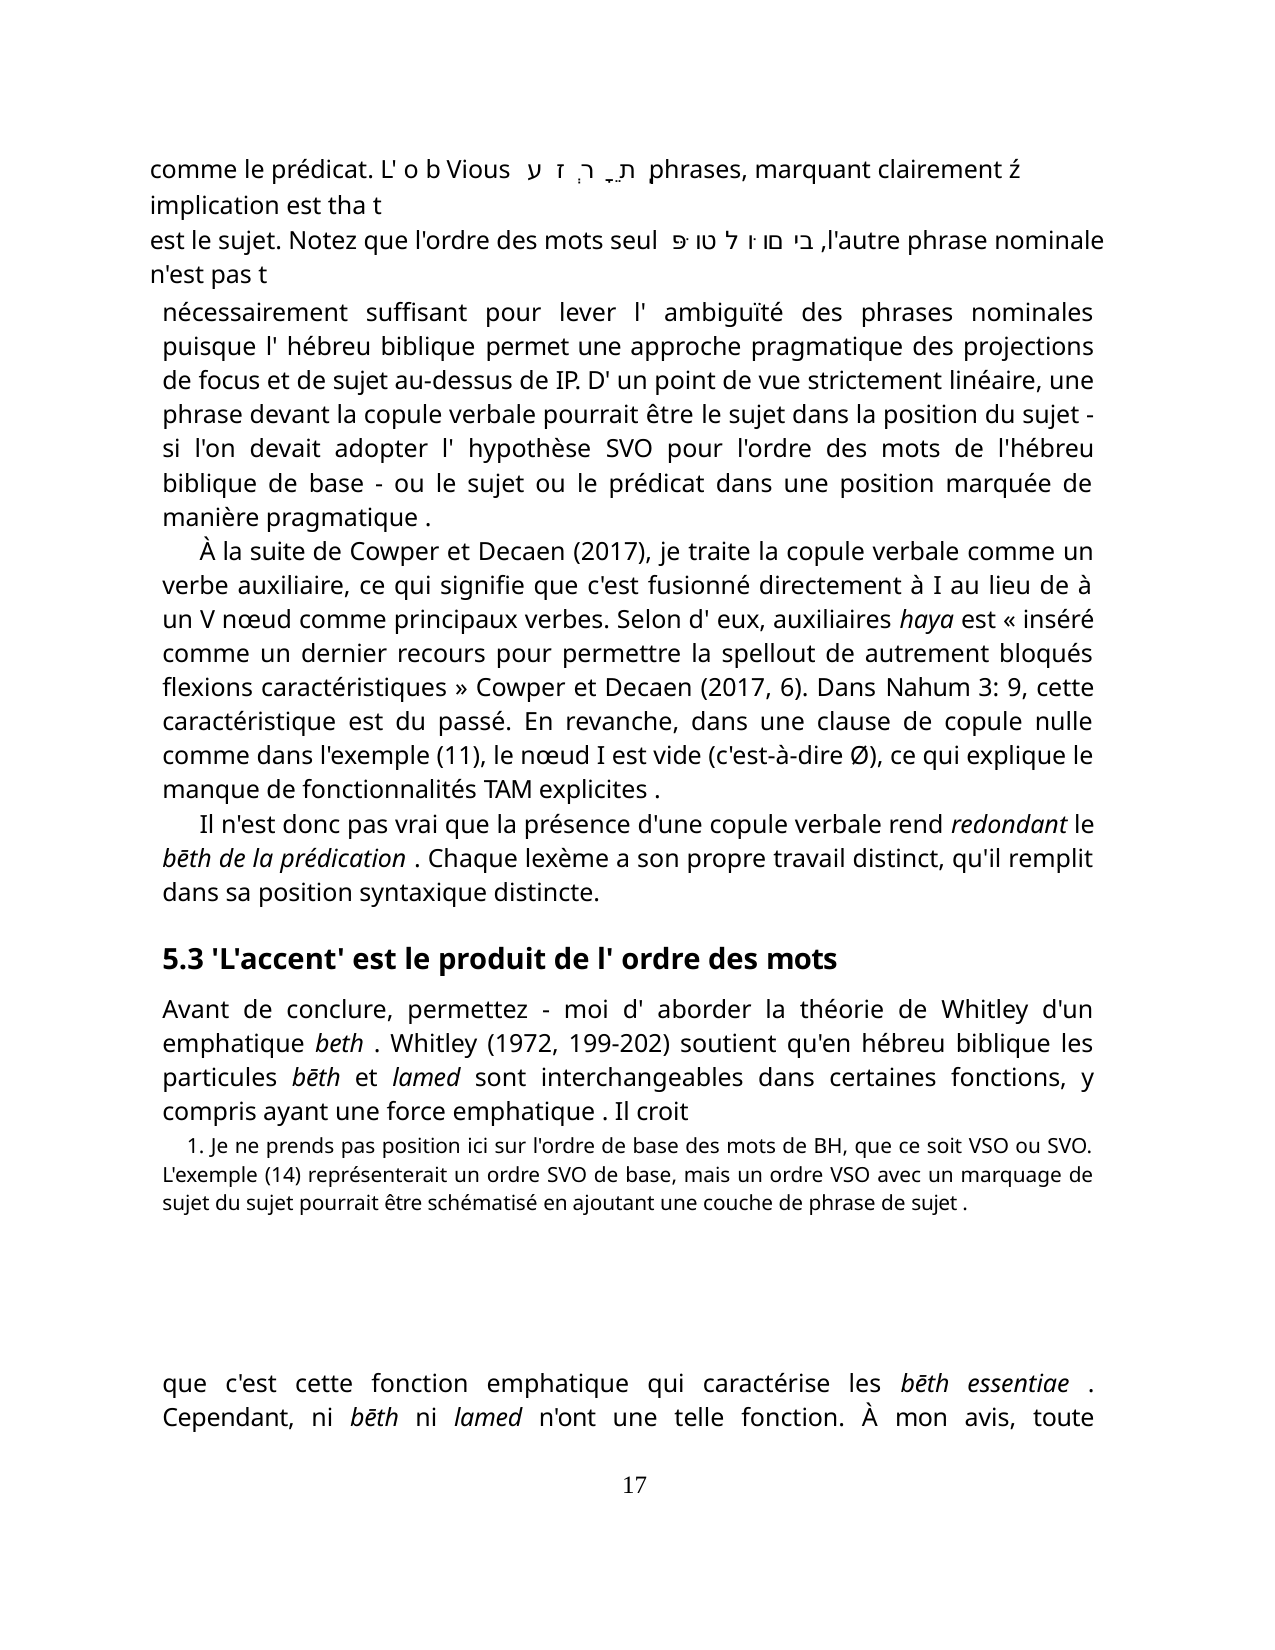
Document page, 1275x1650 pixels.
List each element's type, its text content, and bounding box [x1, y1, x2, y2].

text phrases, marquant clairement ź ֽ ת ֵ ָ ר ְ ז ע comme le prédicat. L' o b Vious implication est tha t [150, 150, 1113, 222]
text 1. Je ne prends pas position ici sur l'ordre de base des mots de BH, que ce soit VSO ou SVO. L'exemple (14) représenterait un ordre SVO de base, mais un ordre VSO avec un marquage de sujet du sujet pourrait être schématisé en ajoutant une couche de phrase de sujet . [162, 1131, 1094, 1217]
text Il n'est donc pas vrai que la présence d'une copule verbale rend redondant le bēth de la prédication . Chaque lexème a son propre travail distinct, qu'il remplit dans sa position syntaxique distincte. [162, 806, 1094, 908]
text À la suite de Cowper et Decaen (2017), je traite la copule verbale comme un verbe auxiliaire, ce qui signifie que c'est fusionné directement à I au lieu de à un V nœud comme principaux verbes. Selon d' eux, auxiliaires haya est « inséré comme un dernier recours pour permettre la spellout de autrement bloqués flexions caractéristiques » Cowper et Decaen (2017, 6). Dans Nahum 3: 9, cette caractéristique est du passé. En revanche, dans une clause de copule nulle comme dans l'exemple (11), le nœud I est vide (c'est-à-dire Ø), ce qui explique le manque de fonctionnalités TAM explicites . [162, 533, 1094, 806]
text Avant de conclure, permettez - moi d' aborder la théorie de Whitley d'un emphatique beth . Whitley (1972, 199-202) soutient qu'en hébreu biblique les particules bēth et lamed sont interchangeables dans certaines fonctions, y compris ayant une force emphatique . Il croit [162, 992, 1094, 1128]
text l'autre phrase nominale, ביםוּול טוּפּ est le sujet. Notez que l'ordre des mots seul n'est pas t [150, 222, 1113, 291]
text nécessairement suffisant pour lever l' ambiguïté des phrases nominales puisque l' hébreu biblique permet une approche pragmatique des projections de focus et de sujet au-dessus de IP. D' un point de vue strictement linéaire, une phrase devant la copule verbale pourrait être le sujet dans la position du sujet - si l'on devait adopter l' hypothèse SVO pour l'ordre des mots de l'hébreu biblique de base - ou le sujet ou le prédicat dans une position marquée de manière pragmatique . [162, 295, 1094, 533]
text 5.3 'L'accent' est le produit de l' ordre des mots [162, 938, 1125, 978]
text que c'est cette fonction emphatique qui caractérise les bēth essentiae . Cependant, ni bēth ni lamed n'ont une telle fonction. À mon avis, toute [162, 1366, 1094, 1434]
